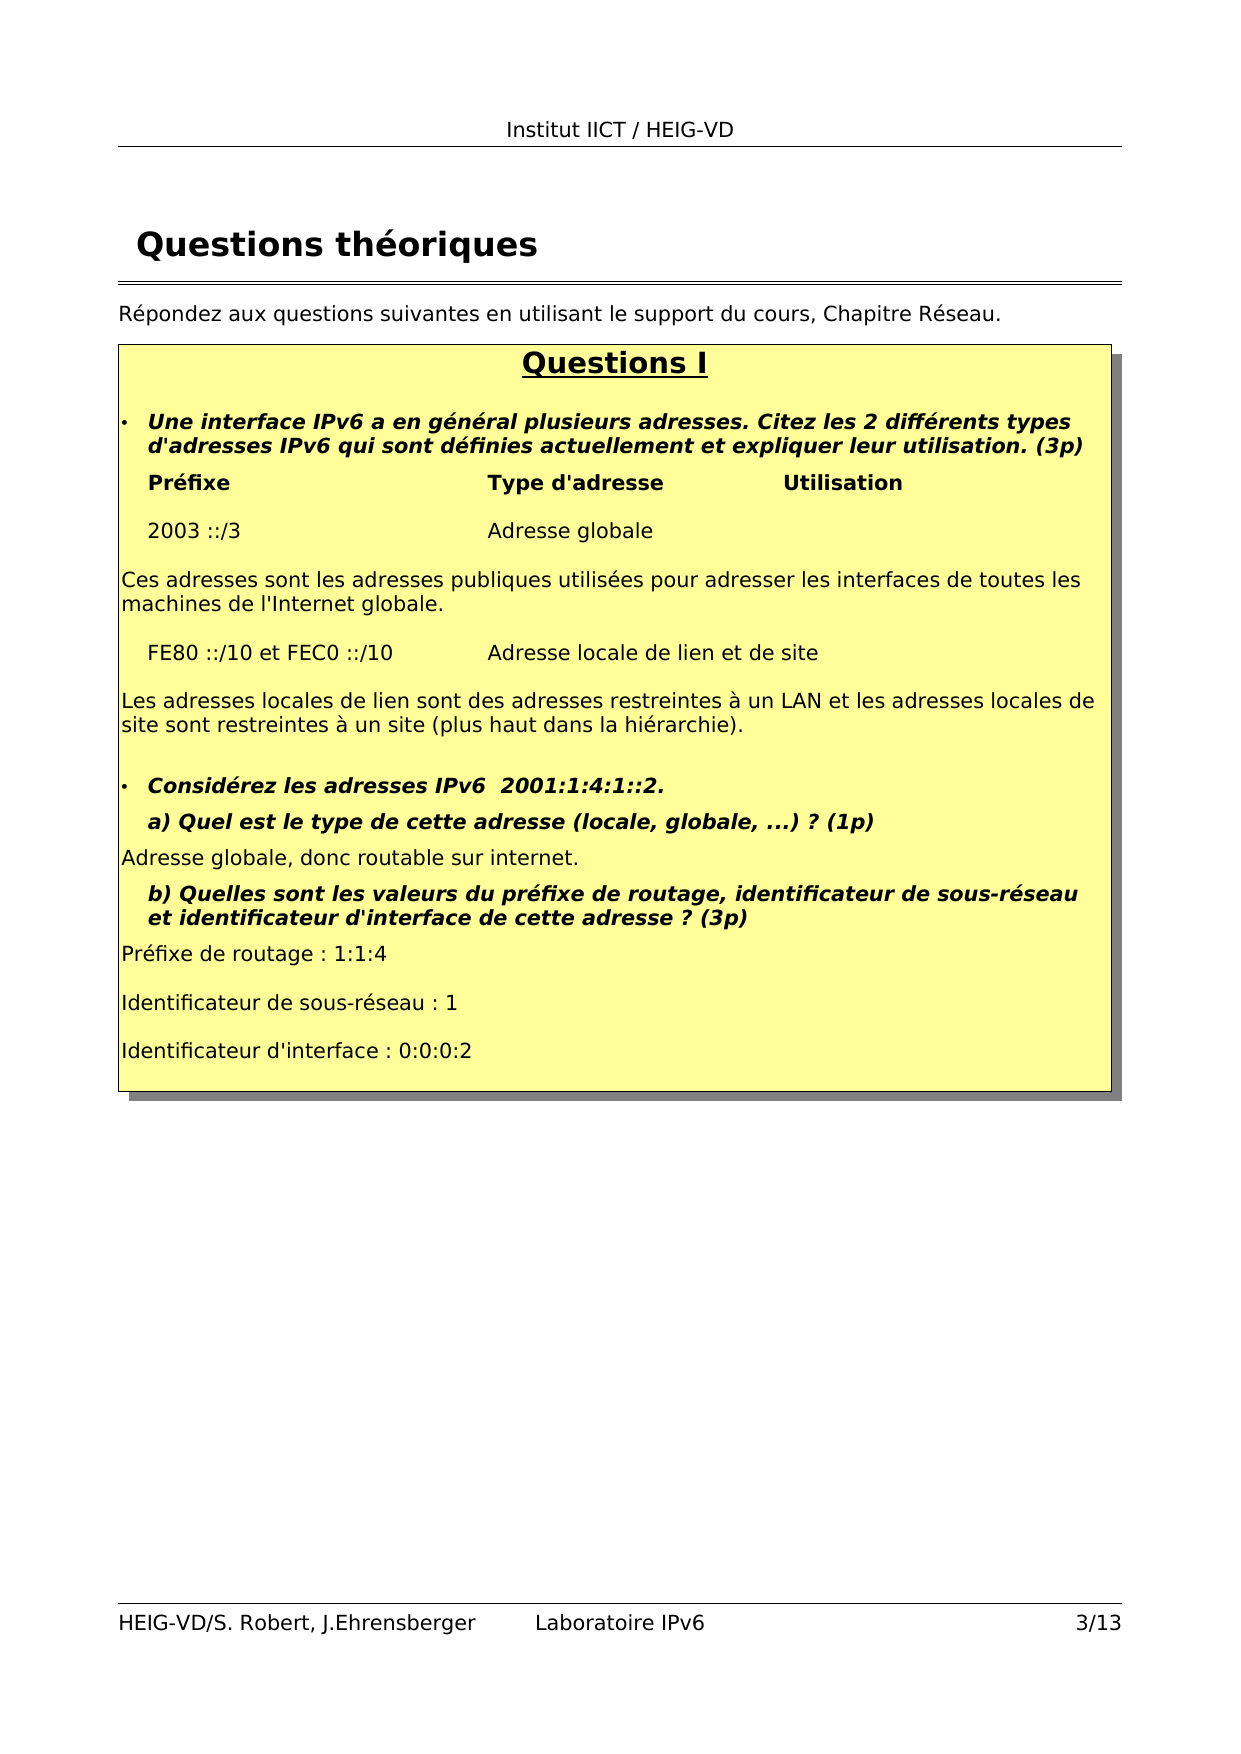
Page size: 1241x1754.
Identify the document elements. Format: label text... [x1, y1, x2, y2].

list Préfixe Type d'adresse Utilisation [119, 468, 1111, 492]
text Préfixe de routage : 1:1:4 [119, 939, 1111, 963]
subtitle Questions théoriques [118, 208, 1122, 281]
list Une interface IPv6 a en général plusieurs adresses. Citez les 2 différents types d'adresses IPv6 qui sont définies actuellement et expliquer leur utilisation. (3p) [119, 407, 1111, 459]
text Identificateur de sous-réseau : 1 [119, 988, 1111, 1012]
subtitle Questions I [119, 345, 1111, 381]
text Identificateur d'interface : 0:0:0:2 [119, 1036, 1111, 1061]
list b) Quelles sont les valeurs du préfixe de routage, identificateur de sous-réseau et identificateur d'interface de cette adresse ? (3p) [119, 879, 1111, 930]
text Adresse globale, donc routable sur internet. [119, 843, 1111, 870]
text Ces adresses sont les adresses publiques utilisées pour adresser les interfaces de toutes les machines de l'Internet globale. [119, 565, 1111, 613]
text FE80 ::/10 et FEC0 ::/10 Adresse locale de lien et de site [119, 638, 1111, 662]
list a) Quel est le type de cette adresse (locale, globale, ...) ? (1p) [119, 807, 1111, 834]
list Considérez les adresses IPv6 2001:1:4:1::2. [119, 771, 1111, 798]
text 2003 ::/3 Adresse globale [119, 516, 1111, 541]
text Répondez aux questions suivantes en utilisant le support du cours, Chapitre Réseau. [118, 302, 1122, 326]
text Les adresses locales de lien sont des adresses restreintes à un LAN et les adresses locales de site sont restreintes à un site (plus haut dans la hiérarchie). [119, 686, 1111, 735]
